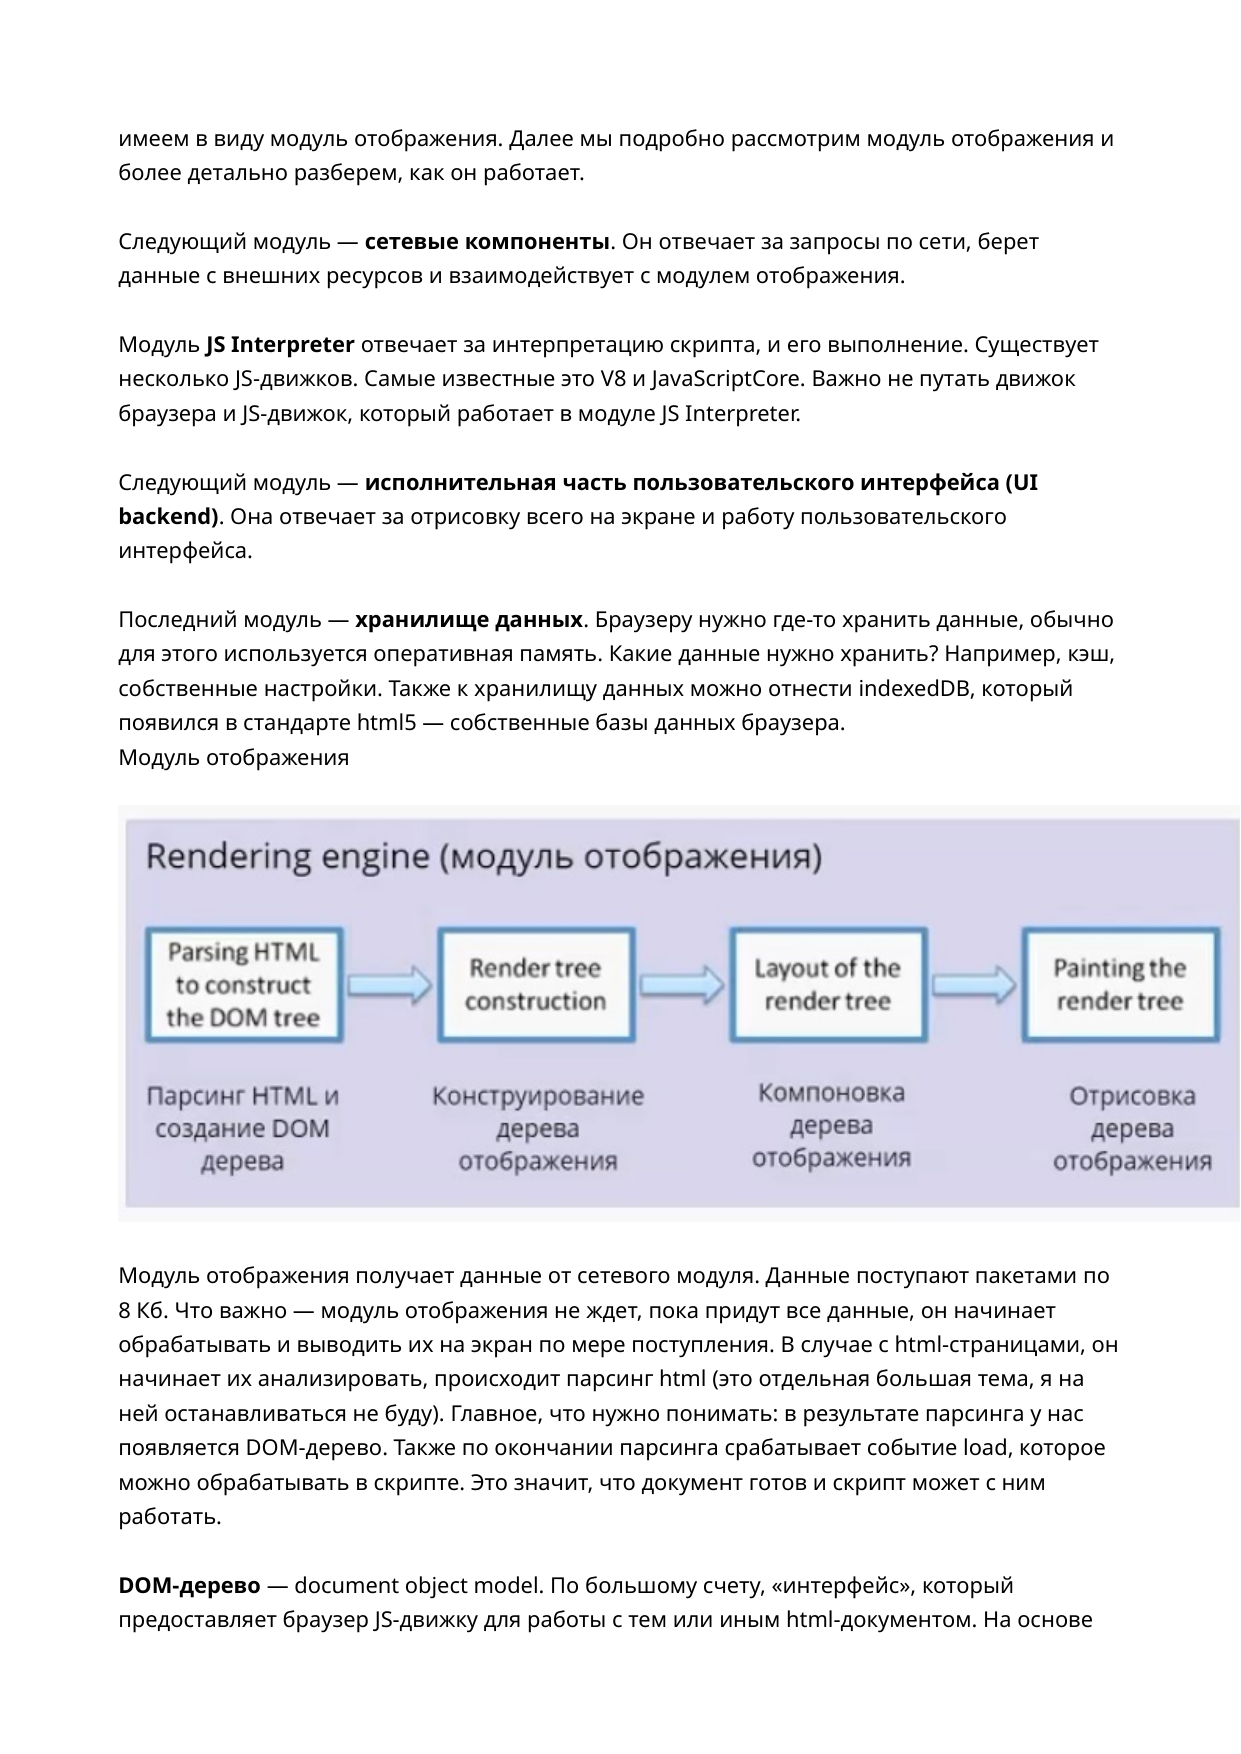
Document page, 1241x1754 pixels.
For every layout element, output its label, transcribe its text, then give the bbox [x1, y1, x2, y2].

text [118, 771, 1122, 805]
text Модуль отображения получает данные от сетевого модуля. Данные поступают пакетами по 8 Кб. Что важно — модуль отображения не ждет, пока придут все данные, он начинает обрабатывать и выводить их на экран по мере поступления. В случае с html-страницами, он начинает их анализировать, происходит парсинг html (это отдельная большая тема, я на ней останавливаться не буду). Главное, что нужно понимать: в результате парсинга у нас появляется DOM-дерево. Также по окончании парсинга срабатывает событие load, которое можно обрабатывать в скрипте. Это значит, что документ готов и скрипт может с ним работать. DOM-дерево — document object model. По большому счету, «интерфейс», который предоставляет браузер JS-движку для работы с тем или иным html-документом. На основе [118, 1222, 1122, 1634]
picture [118, 805, 1241, 1222]
subtitle Модуль отображения [118, 737, 1122, 771]
text имеем в виду модуль отображения. Далее мы подробно рассмотрим модуль отображения и более детально разберем, как он работает. Следующий модуль — сетевые компоненты. Он отвечает за запросы по сети, берет данные с внешних ресурсов и взаимодействует с модулем отображения. Модуль JS Interpreter отвечает за интерпретацию скрипта, и его выполнение. Существует несколько JS-движков. Самые известные это V8 и JavaScriptCore. Важно не путать движок браузера и JS-движок, который работает в модуле JS Interpreter. Следующий модуль — исполнительная часть пользовательского интерфейса (UI backend). Она отвечает за отрисовку всего на экране и работу пользовательского интерфейса. Последний модуль — хранилище данных. Браузеру нужно где-то хранить данные, обычно для этого используется оперативная память. Какие данные нужно хранить? Например, кэш, собственные настройки. Также к хранилищу данных можно отнести indexedDB, который появился в стандарте html5 — собственные базы данных браузера. [118, 118, 1122, 737]
